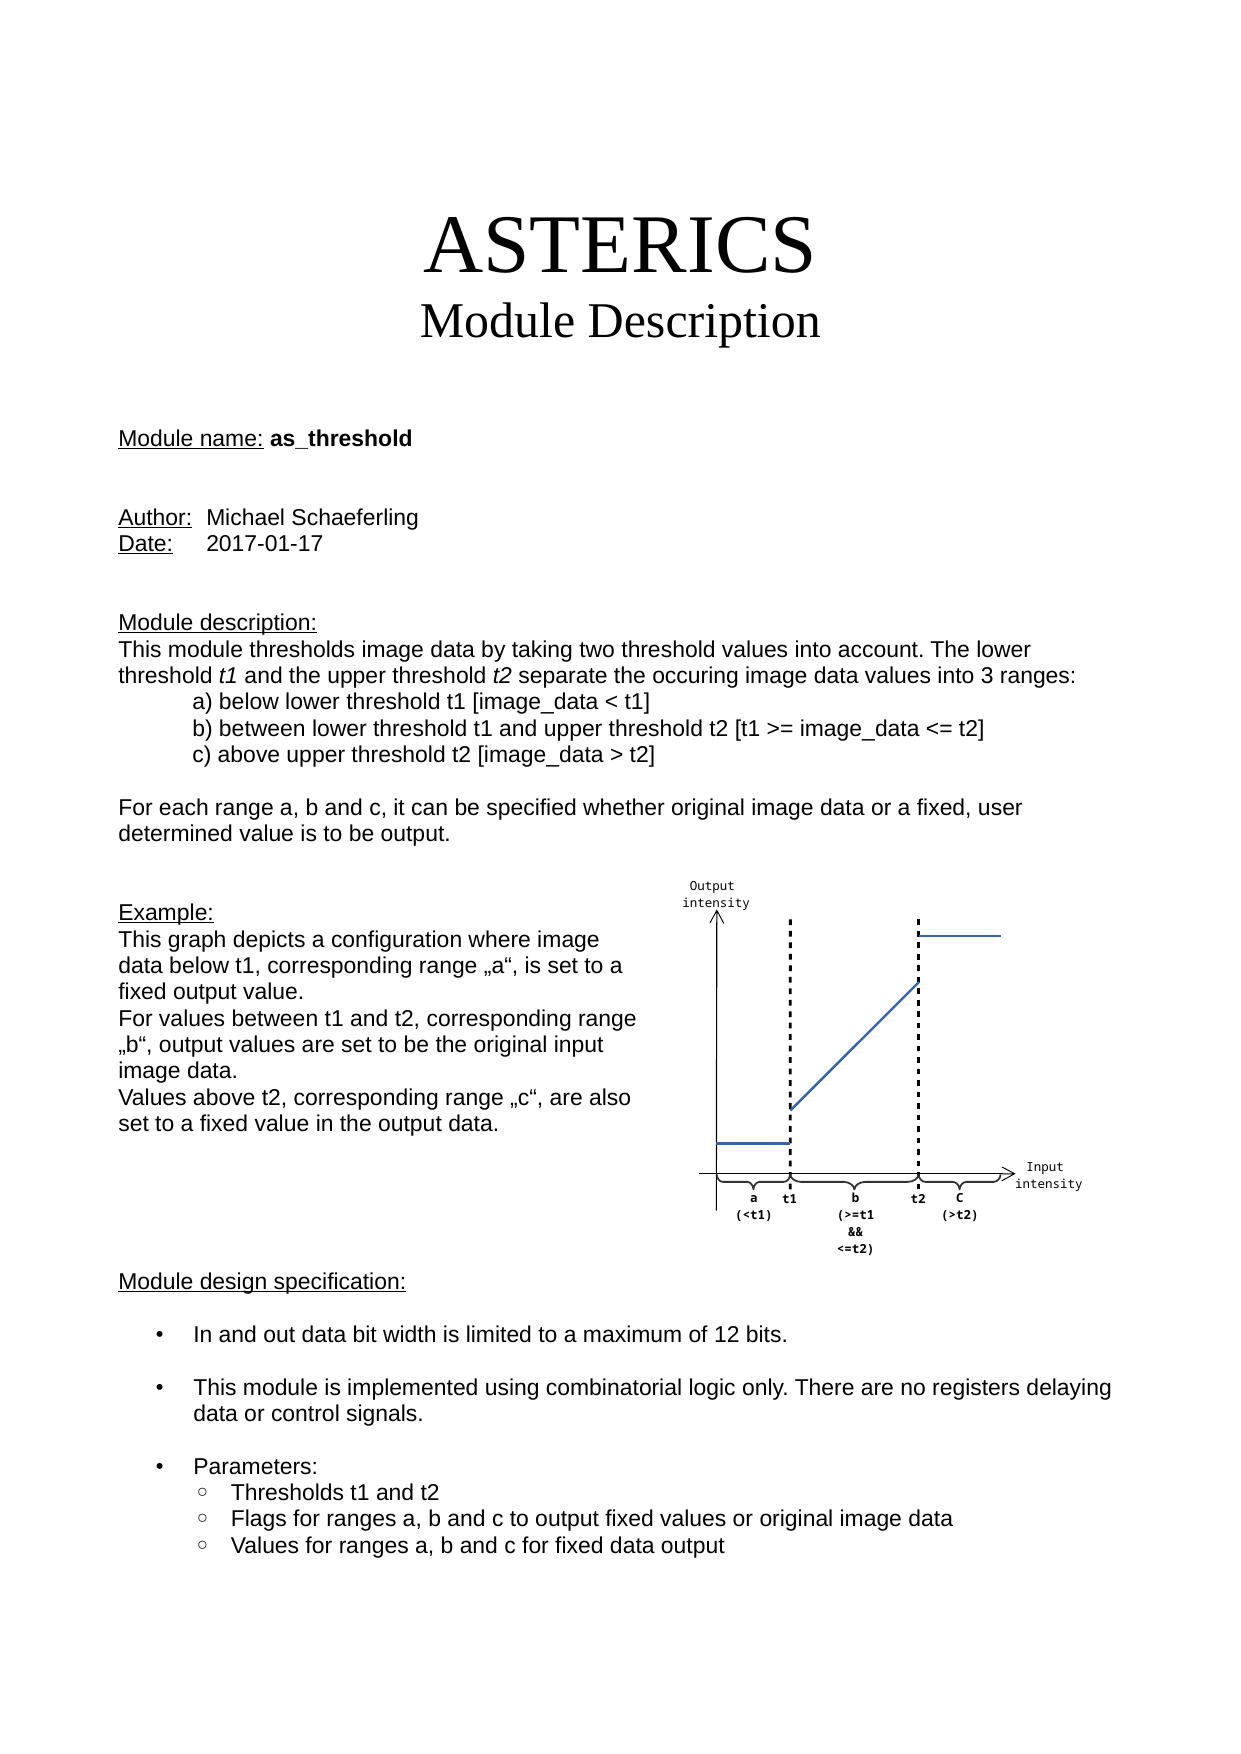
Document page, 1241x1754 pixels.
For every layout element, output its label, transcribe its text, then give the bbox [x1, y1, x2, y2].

text Module design specification: [118, 1268, 1122, 1294]
list In and out data bit width is limited to a maximum of 12 bits. [156, 1321, 1122, 1347]
text [794, 1084, 1122, 1110]
list Parameters: [156, 1453, 1122, 1479]
text [718, 952, 1122, 1004]
text [820, 1004, 1122, 1084]
list Flags for ranges a, b and c to output fixed values or original image data [193, 1505, 1122, 1532]
text [718, 1004, 894, 1084]
text ASTERICS [118, 195, 1122, 291]
list This module is implemented using combinatorial logic only. There are no registers delaying data or control signals. [156, 1373, 1122, 1426]
text b) between lower threshold t1 and upper threshold t2 [t1 >= image_data <= t2] [118, 715, 1122, 741]
text Date: 2017-01-17 [118, 530, 1122, 557]
text For each range a, b and c, it can be specified whether original image data or a fixed, user determined value is to be output. [118, 794, 1122, 846]
text Example: This graph depicts a configuration where image [118, 899, 1122, 952]
text [718, 1084, 814, 1110]
text data below t1, corresponding range „a“, is set to a fixed output value. [118, 952, 716, 1004]
text c) above upper threshold t2 [image_data > t2] [118, 741, 1122, 767]
text Author: Michael Schaeferling [118, 504, 1122, 530]
list Thresholds t1 and t2 [193, 1479, 1122, 1505]
text Module Description [118, 291, 1122, 348]
text For values between t1 and t2, corresponding range „b“, output values are set to be the original input image data. [118, 1004, 716, 1084]
list Values for ranges a, b and c for fixed data output [193, 1532, 1122, 1558]
text Module description: This module thresholds image data by taking two threshold values into account. The lower threshold t1 and the upper threshold t2 separate the occuring image data values into 3 ranges: [118, 609, 1122, 688]
text set to a fixed value in the output data. [118, 1110, 1122, 1215]
text Values above t2, corresponding range „c“, are also [118, 1084, 715, 1110]
text a) below lower threshold t1 [image_data < t1] [118, 688, 1122, 715]
text Module name: as_threshold [118, 425, 1122, 451]
